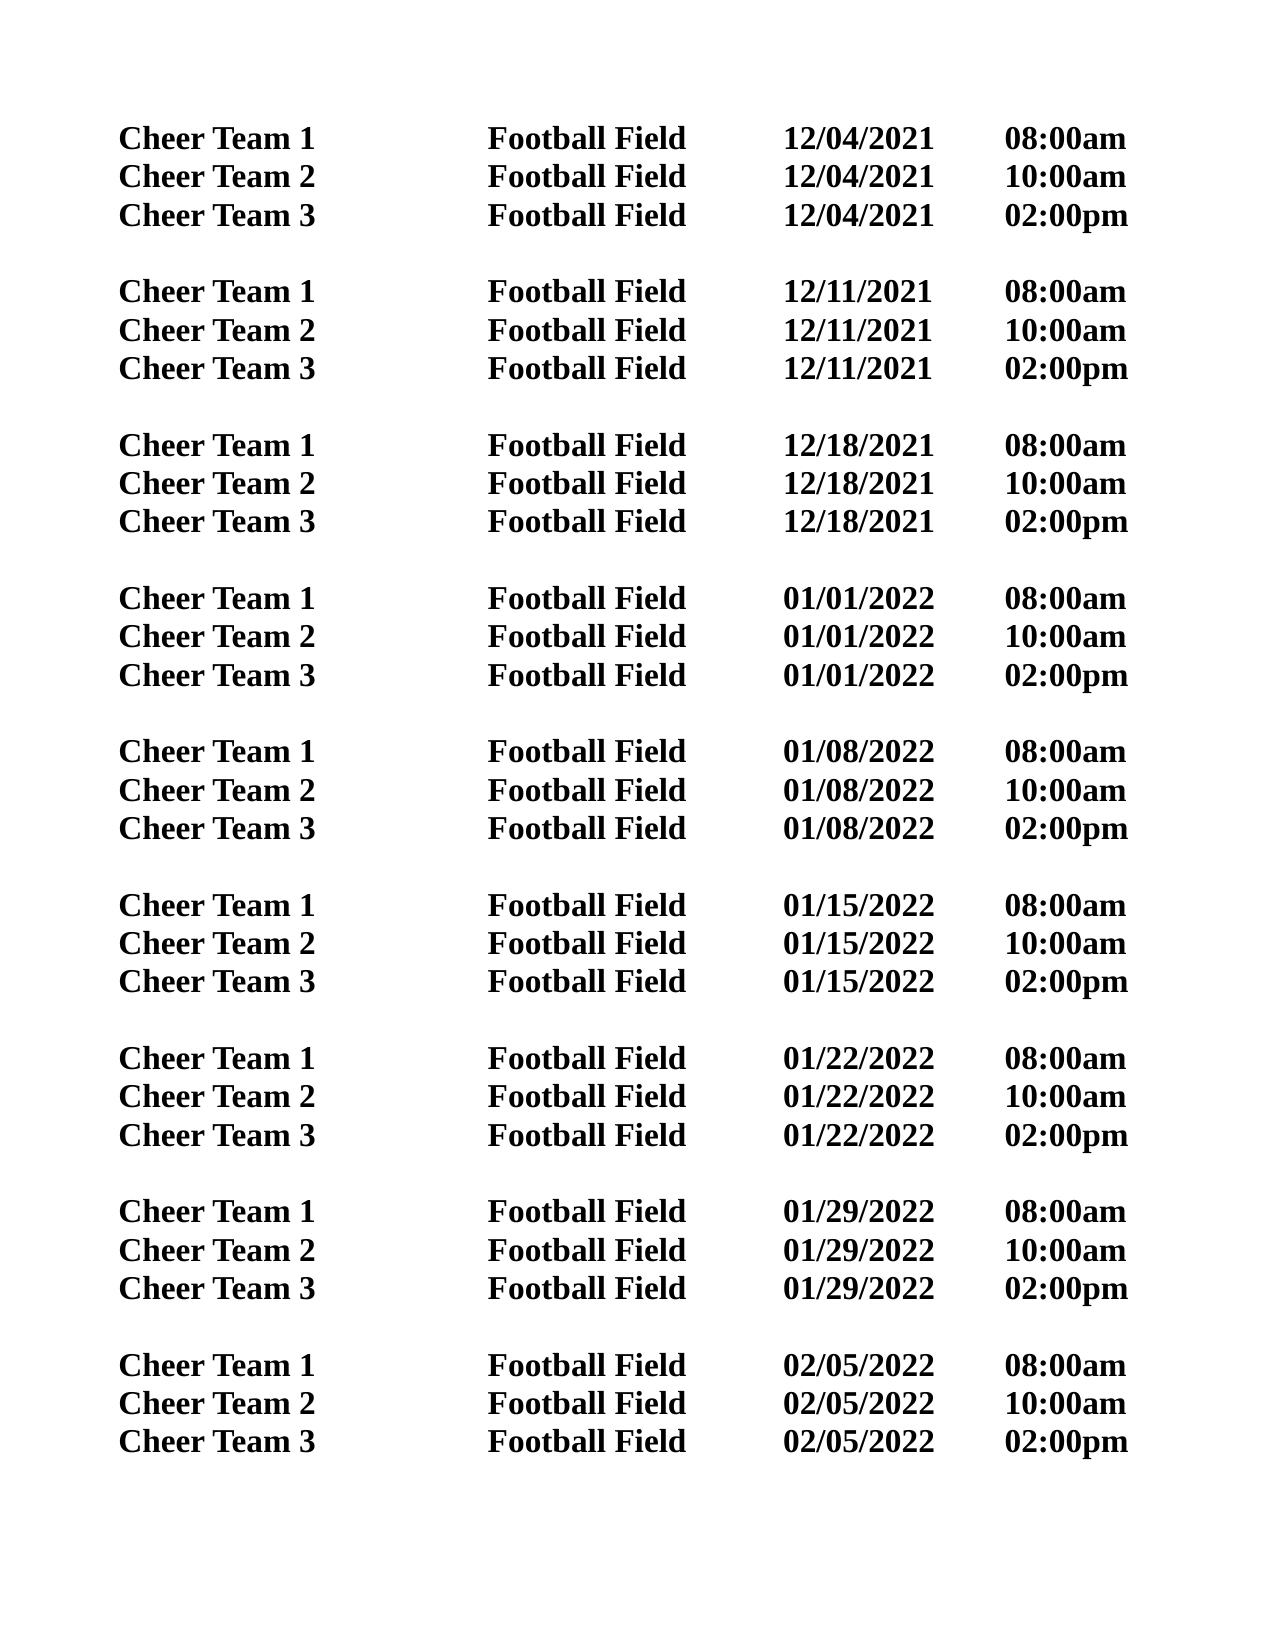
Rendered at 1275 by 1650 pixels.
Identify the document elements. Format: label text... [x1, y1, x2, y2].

text Cheer Team 1 Football Field 01/15/2022 08:00am [118, 885, 1157, 923]
text Cheer Team 1 Football Field 01/01/2022 08:00am [118, 578, 1157, 616]
text Cheer Team 1 Football Field 12/11/2021 08:00am [118, 271, 1157, 310]
text Cheer Team 1 Football Field 01/29/2022 08:00am [118, 1191, 1157, 1230]
text Cheer Team 3 Football Field 12/11/2021 02:00pm [118, 348, 1157, 386]
text Cheer Team 2 Football Field 02/05/2022 10:00am [118, 1383, 1157, 1421]
text Cheer Team 2 Football Field 01/29/2022 10:00am [118, 1230, 1157, 1268]
text Cheer Team 1 Football Field 12/04/2021 08:00am [118, 118, 1157, 156]
text Cheer Team 2 Football Field 12/11/2021 10:00am [118, 310, 1157, 348]
text Cheer Team 3 Football Field 01/15/2022 02:00pm [118, 961, 1157, 1000]
text Cheer Team 1 Football Field 01/22/2022 08:00am [118, 1038, 1157, 1076]
text Cheer Team 3 Football Field 01/22/2022 02:00pm [118, 1115, 1157, 1153]
text Cheer Team 2 Football Field 01/22/2022 10:00am [118, 1076, 1157, 1115]
text Cheer Team 2 Football Field 01/08/2022 10:00am [118, 770, 1157, 808]
text Cheer Team 1 Football Field 12/18/2021 08:00am [118, 425, 1157, 463]
text Cheer Team 3 Football Field 01/29/2022 02:00pm [118, 1268, 1157, 1306]
text Cheer Team 1 Football Field 01/08/2022 08:00am [118, 731, 1157, 770]
text Cheer Team 2 Football Field 12/04/2021 10:00am [118, 156, 1157, 195]
text Cheer Team 2 Football Field 01/15/2022 10:00am [118, 923, 1157, 961]
text Cheer Team 3 Football Field 12/18/2021 02:00pm [118, 501, 1157, 540]
text Cheer Team 3 Football Field 12/04/2021 02:00pm [118, 195, 1157, 233]
text Cheer Team 3 Football Field 01/01/2022 02:00pm [118, 655, 1157, 693]
text Cheer Team 3 Football Field 02/05/2022 02:00pm [118, 1421, 1157, 1460]
text Cheer Team 1 Football Field 02/05/2022 08:00am [118, 1345, 1157, 1383]
text Cheer Team 3 Football Field 01/08/2022 02:00pm [118, 808, 1157, 846]
text Cheer Team 2 Football Field 12/18/2021 10:00am [118, 463, 1157, 501]
text Cheer Team 2 Football Field 01/01/2022 10:00am [118, 616, 1157, 655]
